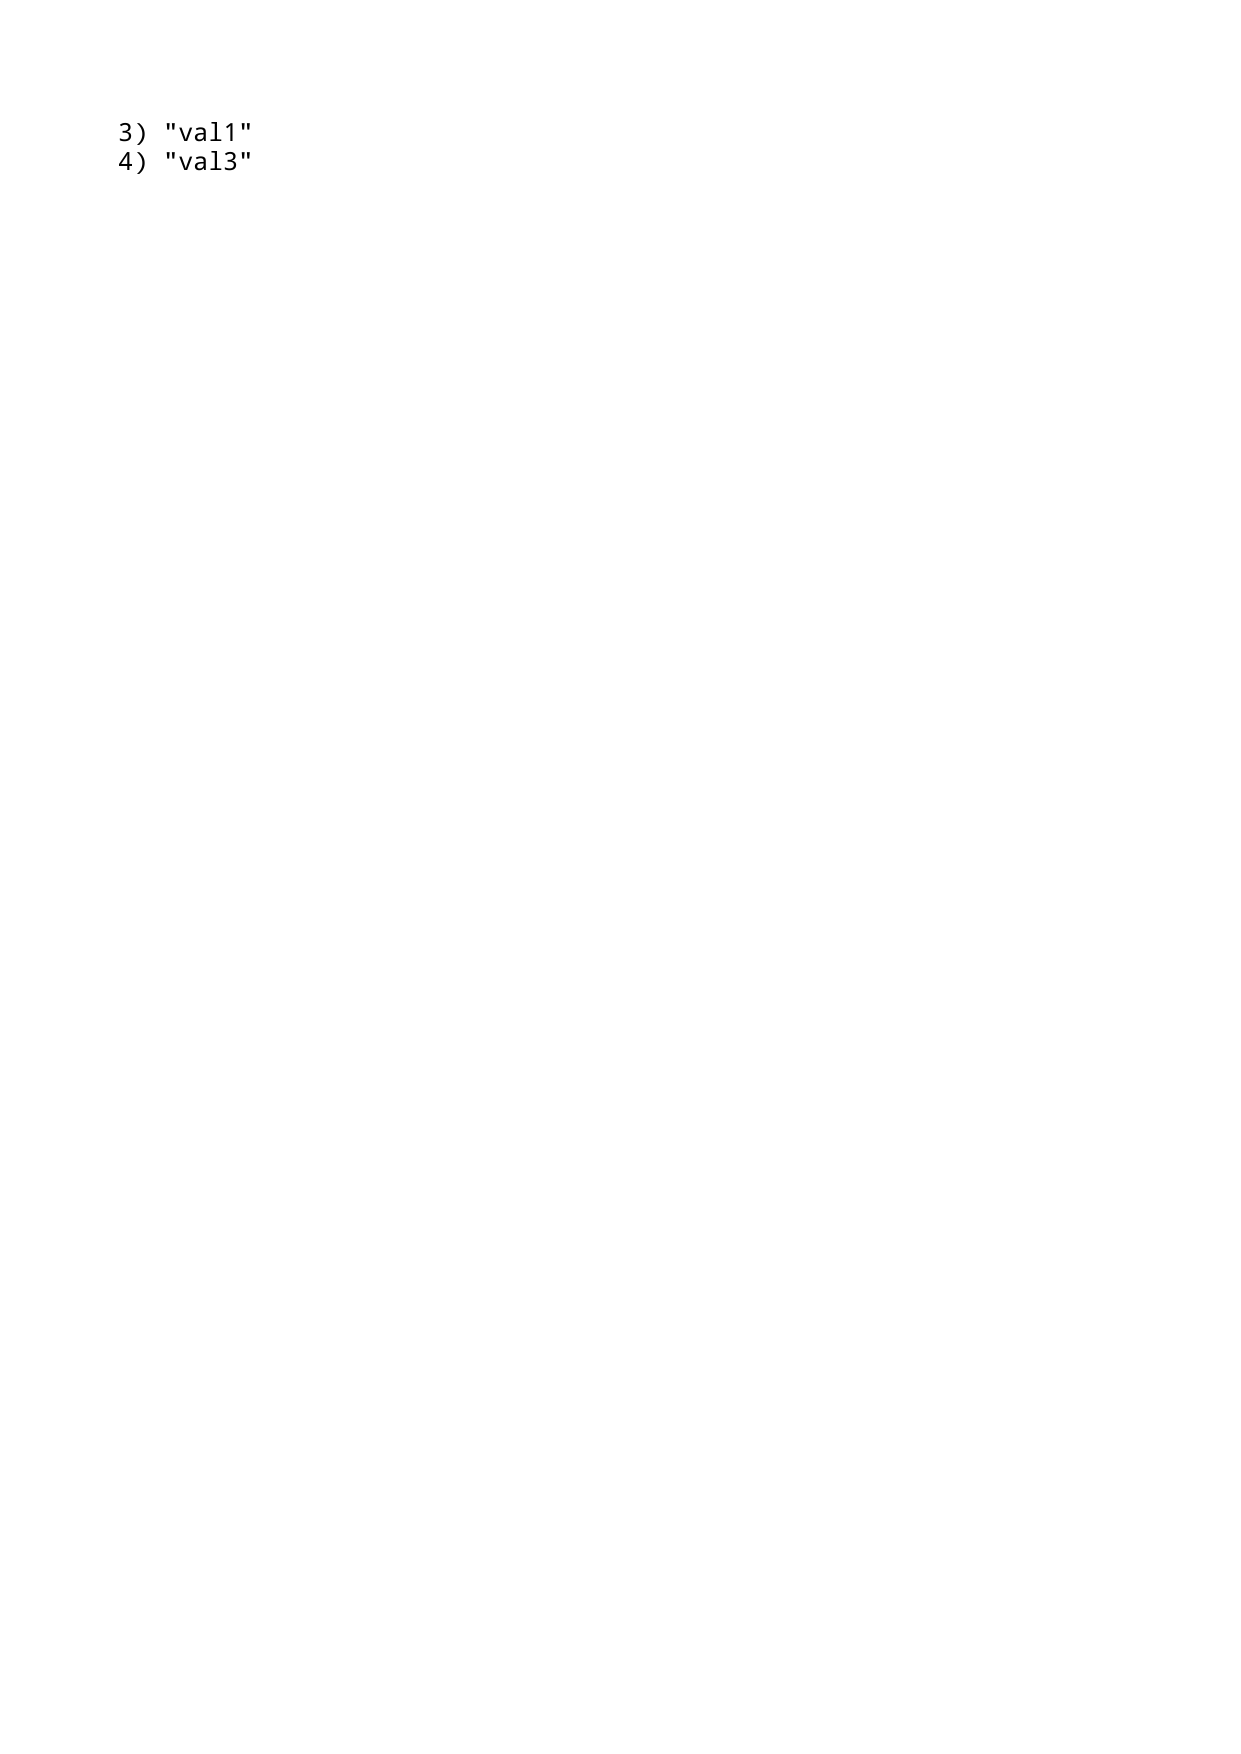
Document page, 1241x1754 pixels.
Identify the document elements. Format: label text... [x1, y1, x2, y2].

text 3) "val1" [118, 118, 1122, 147]
text 4) "val3" [118, 147, 1122, 177]
